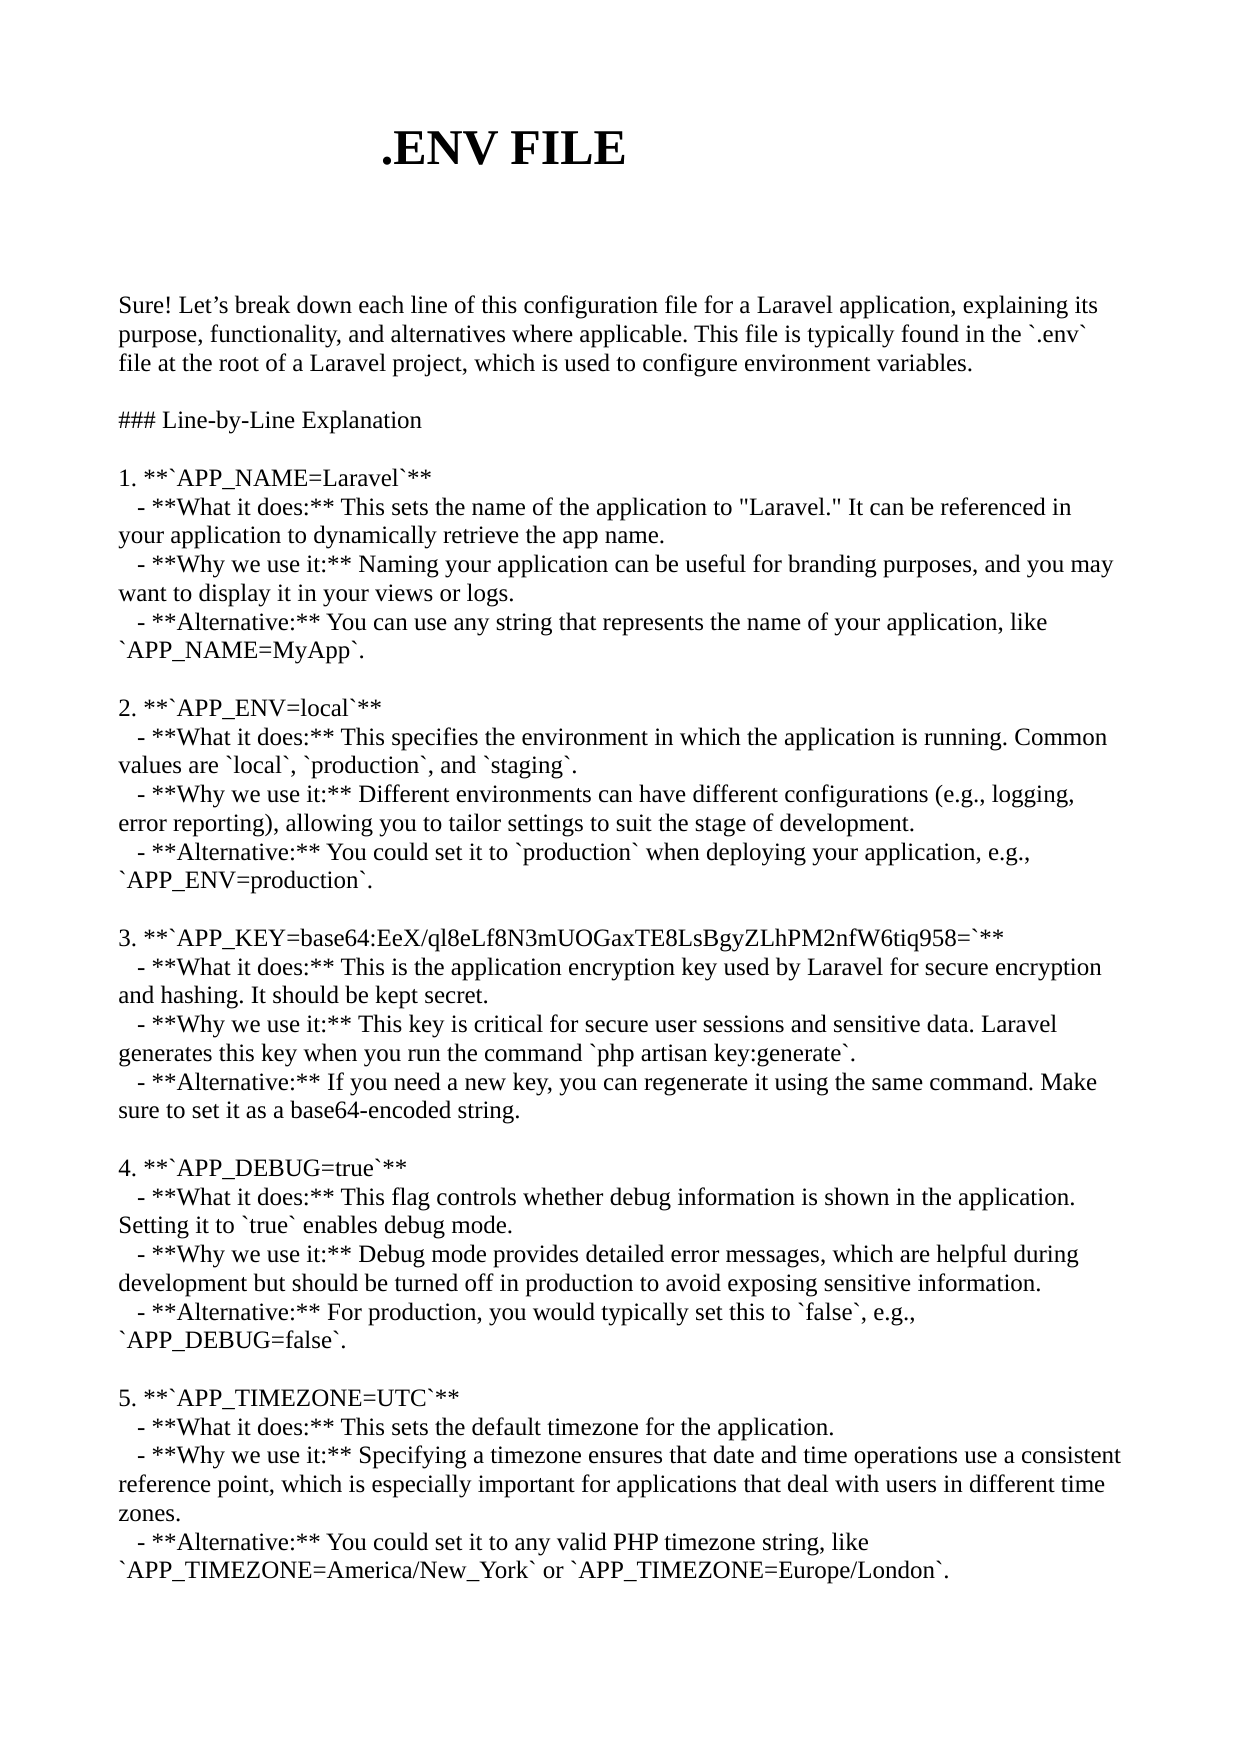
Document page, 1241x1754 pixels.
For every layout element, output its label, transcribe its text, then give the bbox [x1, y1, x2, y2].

text - **Why we use it:** Different environments can have different configurations (e.g., logging, error reporting), allowing you to tailor settings to suit the stage of development. [118, 779, 1122, 837]
text .ENV FILE [118, 118, 1122, 176]
text - **What it does:** This sets the name of the application to "Laravel." It can be referenced in your application to dynamically retrieve the app name. [118, 492, 1122, 549]
text - **Alternative:** You could set it to any valid PHP timezone string, like `APP_TIMEZONE=America/New_York` or `APP_TIMEZONE=Europe/London`. [118, 1527, 1122, 1584]
text 5. **`APP_TIMEZONE=UTC`** [118, 1383, 1122, 1412]
text - **What it does:** This specifies the environment in which the application is running. Common values are `local`, `production`, and `staging`. [118, 722, 1122, 779]
text - **Why we use it:** This key is critical for secure user sessions and sensitive data. Laravel generates this key when you run the command `php artisan key:generate`. [118, 1009, 1122, 1067]
text Sure! Let’s break down each line of this configuration file for a Laravel application, explaining its purpose, functionality, and alternatives where applicable. This file is typically found in the `.env` file at the root of a Laravel project, which is used to configure environment variables. [118, 291, 1122, 377]
text - **What it does:** This flag controls whether debug information is shown in the application. Setting it to `true` enables debug mode. [118, 1182, 1122, 1239]
text 4. **`APP_DEBUG=true`** [118, 1153, 1122, 1182]
text - **Alternative:** You can use any string that represents the name of your application, like `APP_NAME=MyApp`. [118, 607, 1122, 664]
text - **Alternative:** If you need a new key, you can regenerate it using the same command. Make sure to set it as a base64-encoded string. [118, 1067, 1122, 1124]
text - **Alternative:** You could set it to `production` when deploying your application, e.g., `APP_ENV=production`. [118, 837, 1122, 894]
text ### Line-by-Line Explanation [118, 406, 1122, 434]
text 1. **`APP_NAME=Laravel`** [118, 463, 1122, 492]
text 2. **`APP_ENV=local`** [118, 693, 1122, 722]
text - **What it does:** This sets the default timezone for the application. [118, 1412, 1122, 1441]
text - **Alternative:** For production, you would typically set this to `false`, e.g., `APP_DEBUG=false`. [118, 1297, 1122, 1354]
text - **Why we use it:** Naming your application can be useful for branding purposes, and you may want to display it in your views or logs. [118, 549, 1122, 607]
text - **Why we use it:** Debug mode provides detailed error messages, which are helpful during development but should be turned off in production to avoid exposing sensitive information. [118, 1239, 1122, 1297]
text - **What it does:** This is the application encryption key used by Laravel for secure encryption and hashing. It should be kept secret. [118, 952, 1122, 1009]
text 3. **`APP_KEY=base64:EeX/ql8eLf8N3mUOGaxTE8LsBgyZLhPM2nfW6tiq958=`** [118, 923, 1122, 952]
text - **Why we use it:** Specifying a timezone ensures that date and time operations use a consistent reference point, which is especially important for applications that deal with users in different time zones. [118, 1441, 1122, 1527]
